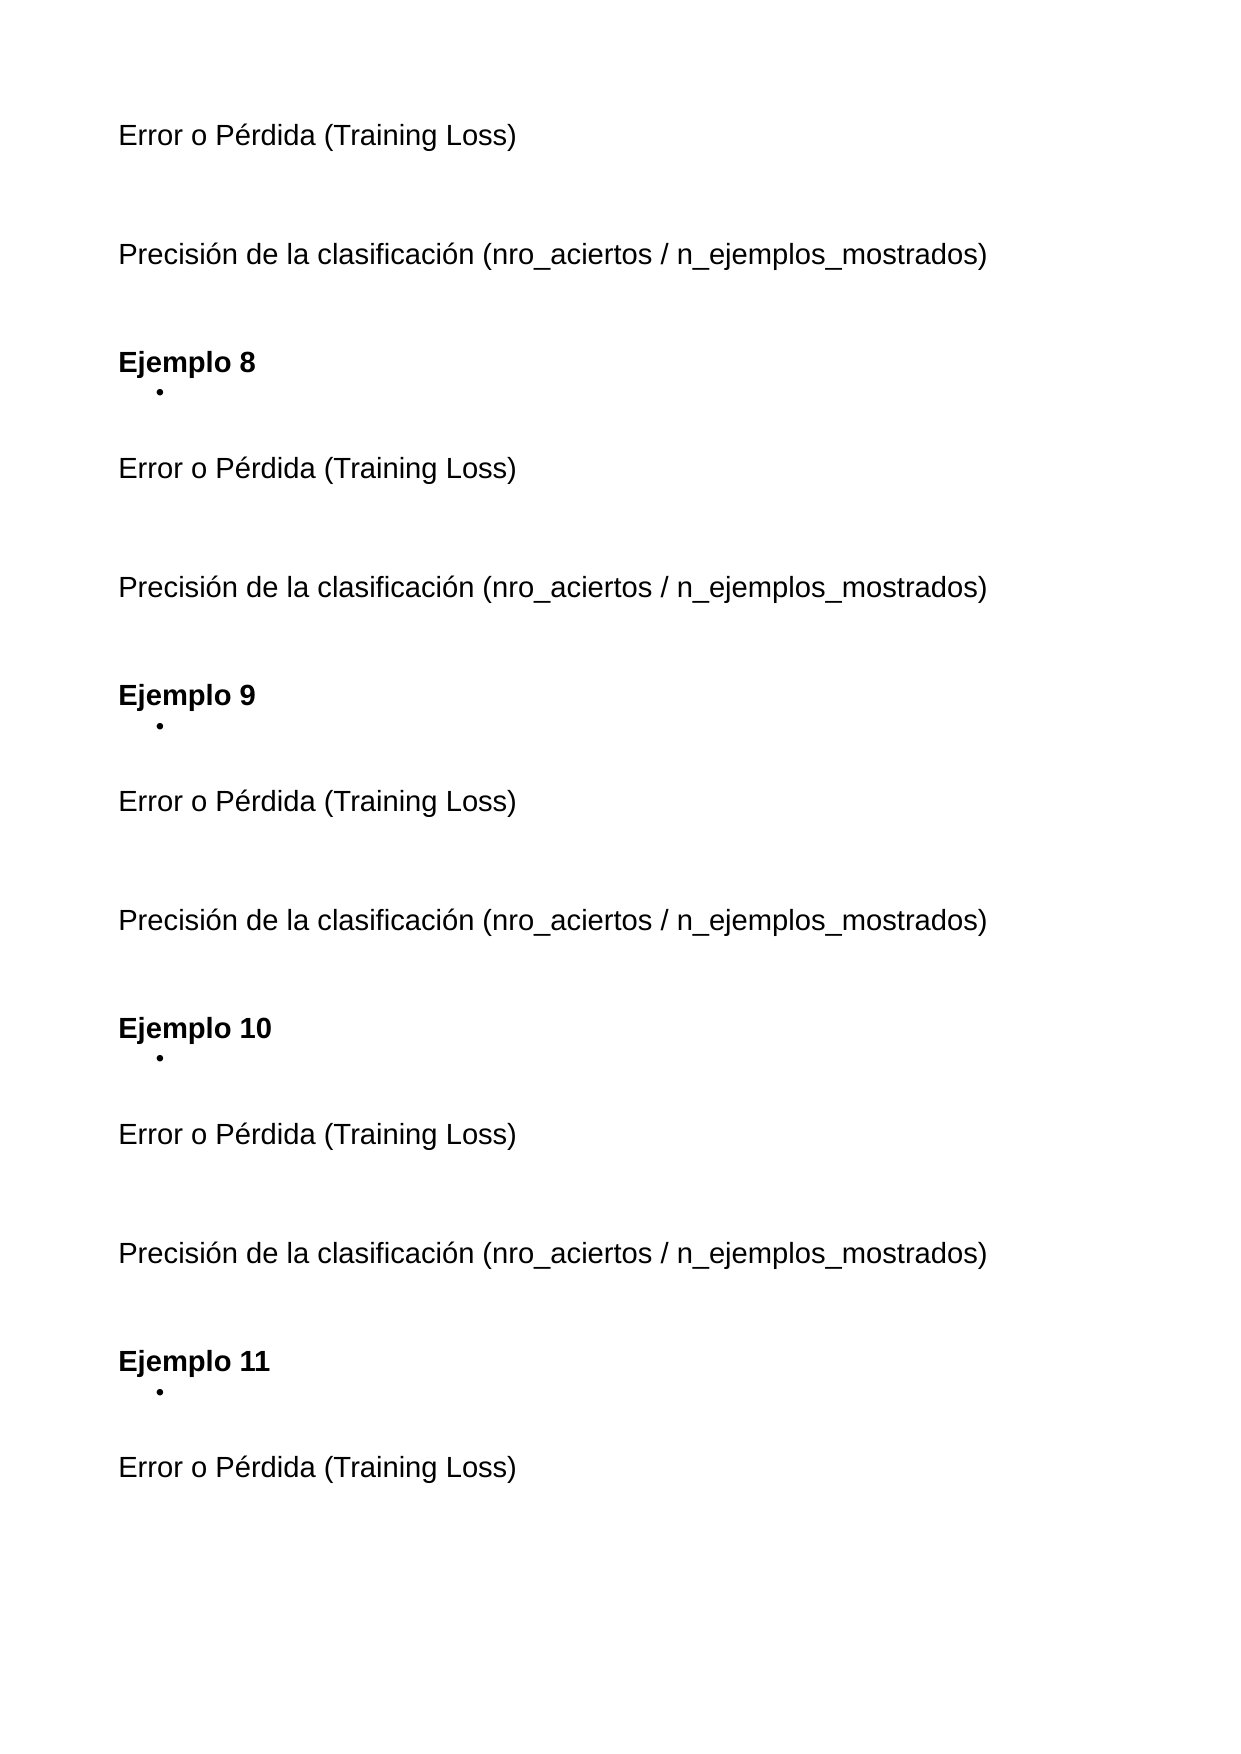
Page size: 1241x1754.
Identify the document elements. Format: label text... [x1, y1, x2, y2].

subtitle Error o Pérdida (Training Loss) [118, 784, 1122, 818]
subtitle Precisión de la clasificación (nro_aciertos / n_ejemplos_mostrados) [118, 570, 1122, 603]
subtitle Ejemplo 9 [118, 678, 1122, 712]
subtitle Precisión de la clasificación (nro_aciertos / n_ejemplos_mostrados) [118, 903, 1122, 936]
subtitle Ejemplo 11 [118, 1344, 1122, 1378]
subtitle Ejemplo 8 [118, 345, 1122, 378]
subtitle Error o Pérdida (Training Loss) [118, 451, 1122, 485]
subtitle Precisión de la clasificación (nro_aciertos / n_ejemplos_mostrados) [118, 1236, 1122, 1269]
subtitle Ejemplo 10 [118, 1011, 1122, 1044]
subtitle Error o Pérdida (Training Loss) [118, 118, 1122, 152]
subtitle Precisión de la clasificación (nro_aciertos / n_ejemplos_mostrados) [118, 237, 1122, 270]
subtitle Error o Pérdida (Training Loss) [118, 1117, 1122, 1151]
subtitle Error o Pérdida (Training Loss) [118, 1450, 1122, 1484]
